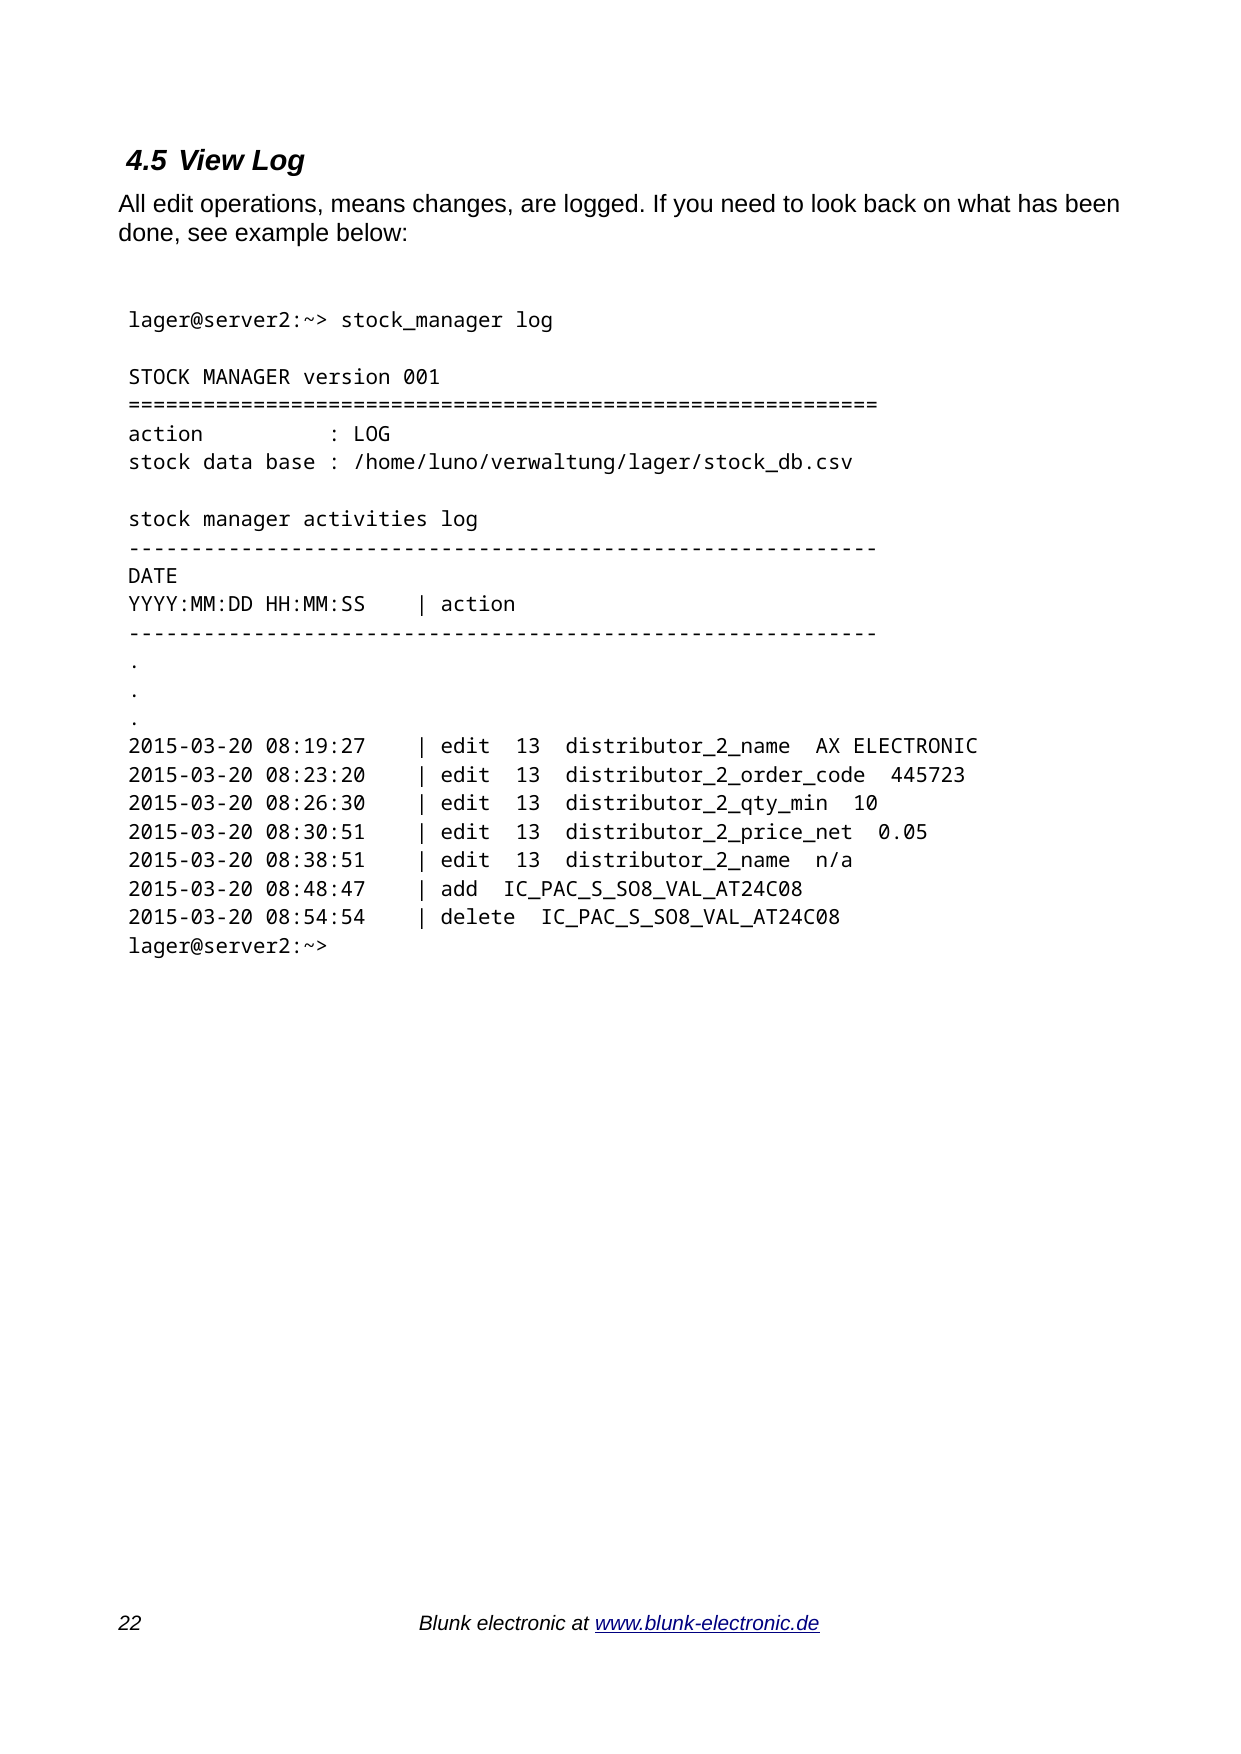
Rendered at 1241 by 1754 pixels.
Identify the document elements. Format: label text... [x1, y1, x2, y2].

subtitle View Log [118, 143, 1123, 177]
text All edit operations, means changes, are logged. If you need to look back on what has been done, see example below: [118, 189, 1123, 247]
